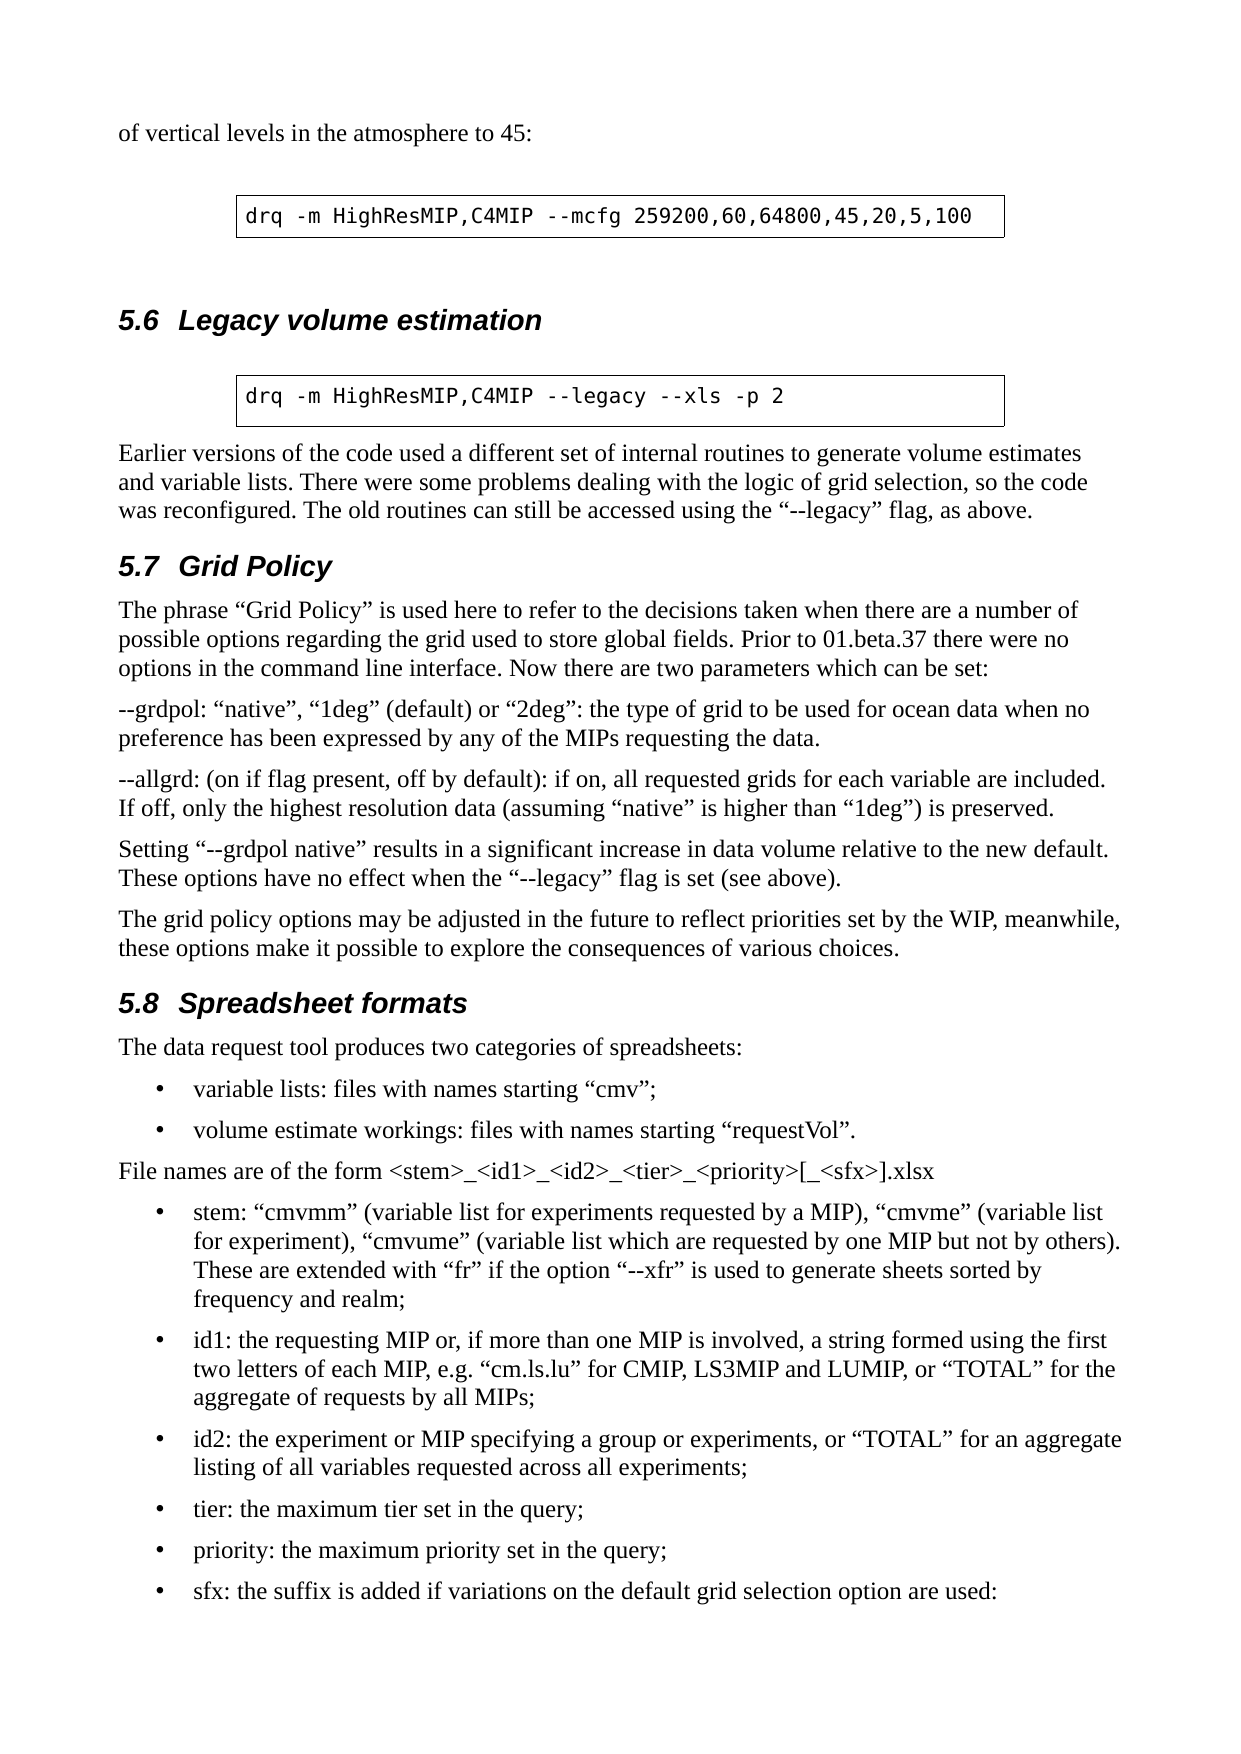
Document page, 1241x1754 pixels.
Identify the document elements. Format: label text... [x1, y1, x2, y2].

list id2: the experiment or MIP specifying a group or experiments, or “TOTAL” for an aggregate listing of all variables requested across all experiments; [156, 1424, 1122, 1481]
list sfx: the suffix is added if variations on the default grid selection option are used: [156, 1576, 1122, 1605]
text The data request tool produces two categories of spreadsheets: [118, 1032, 1122, 1061]
subtitle Grid Policy [118, 549, 1122, 583]
text --allgrd: (on if flag present, off by default): if on, all requested grids for each variable are included. If off, only the highest resolution data (assuming “native” is higher than “1deg”) is preserved. [118, 764, 1122, 821]
text The grid policy options may be adjusted in the future to reflect priorities set by the WIP, meanwhile, these options make it possible to explore the consequences of various choices. [118, 904, 1122, 961]
list tier: the maximum tier set in the query; [156, 1494, 1122, 1522]
subtitle Spreadsheet formats [118, 986, 1122, 1020]
text --grdpol: “native”, “1deg” (default) or “2deg”: the type of grid to be used for ocean data when no preference has been expressed by any of the MIPs requesting the data. [118, 694, 1122, 751]
text of vertical levels in the atmosphere to 45: [118, 118, 1122, 147]
text Earlier versions of the code used a different set of internal routines to generate volume estimates and variable lists. There were some problems dealing with the logic of grid selection, so the code was reconfigured. The old routines can still be accessed using the “--legacy” flag, as above. [118, 348, 1122, 524]
text Setting “--grdpol native” results in a significant increase in data volume relative to the new default. These options have no effect when the “--legacy” flag is set (see above). [118, 834, 1122, 891]
list variable lists: files with names starting “cmv”; [156, 1074, 1122, 1102]
text drq -m HighResMIP,C4MIP --legacy --xls -p 2 [245, 384, 995, 408]
text drq -m HighResMIP,C4MIP --mcfg 259200,60,64800,45,20,5,100 [245, 204, 995, 228]
subtitle Legacy volume estimation [118, 302, 1122, 336]
text The phrase “Grid Policy” is used here to refer to the decisions taken when there are a number of possible options regarding the grid used to store global fields. Prior to 01.beta.37 there were no options in the command line interface. Now there are two parameters which can be set: [118, 595, 1122, 681]
text File names are of the form <stem>_<id1>_<id2>_<tier>_<priority>[_<sfx>].xlsx [118, 1156, 1122, 1185]
list id1: the requesting MIP or, if more than one MIP is involved, a string formed using the first two letters of each MIP, e.g. “cm.ls.lu” for CMIP, LS3MIP and LUMIP, or “TOTAL” for the aggregate of requests by all MIPs; [156, 1325, 1122, 1411]
list priority: the maximum priority set in the query; [156, 1535, 1122, 1564]
list volume estimate workings: files with names starting “requestVol”. [156, 1115, 1122, 1144]
list stem: “cmvmm” (variable list for experiments requested by a MIP), “cmvme” (variable list for experiment), “cmvume” (variable list which are requested by one MIP but not by others). These are extended with “fr” if the option “--xfr” is used to generate sheets sorted by frequency and realm; [156, 1197, 1122, 1312]
